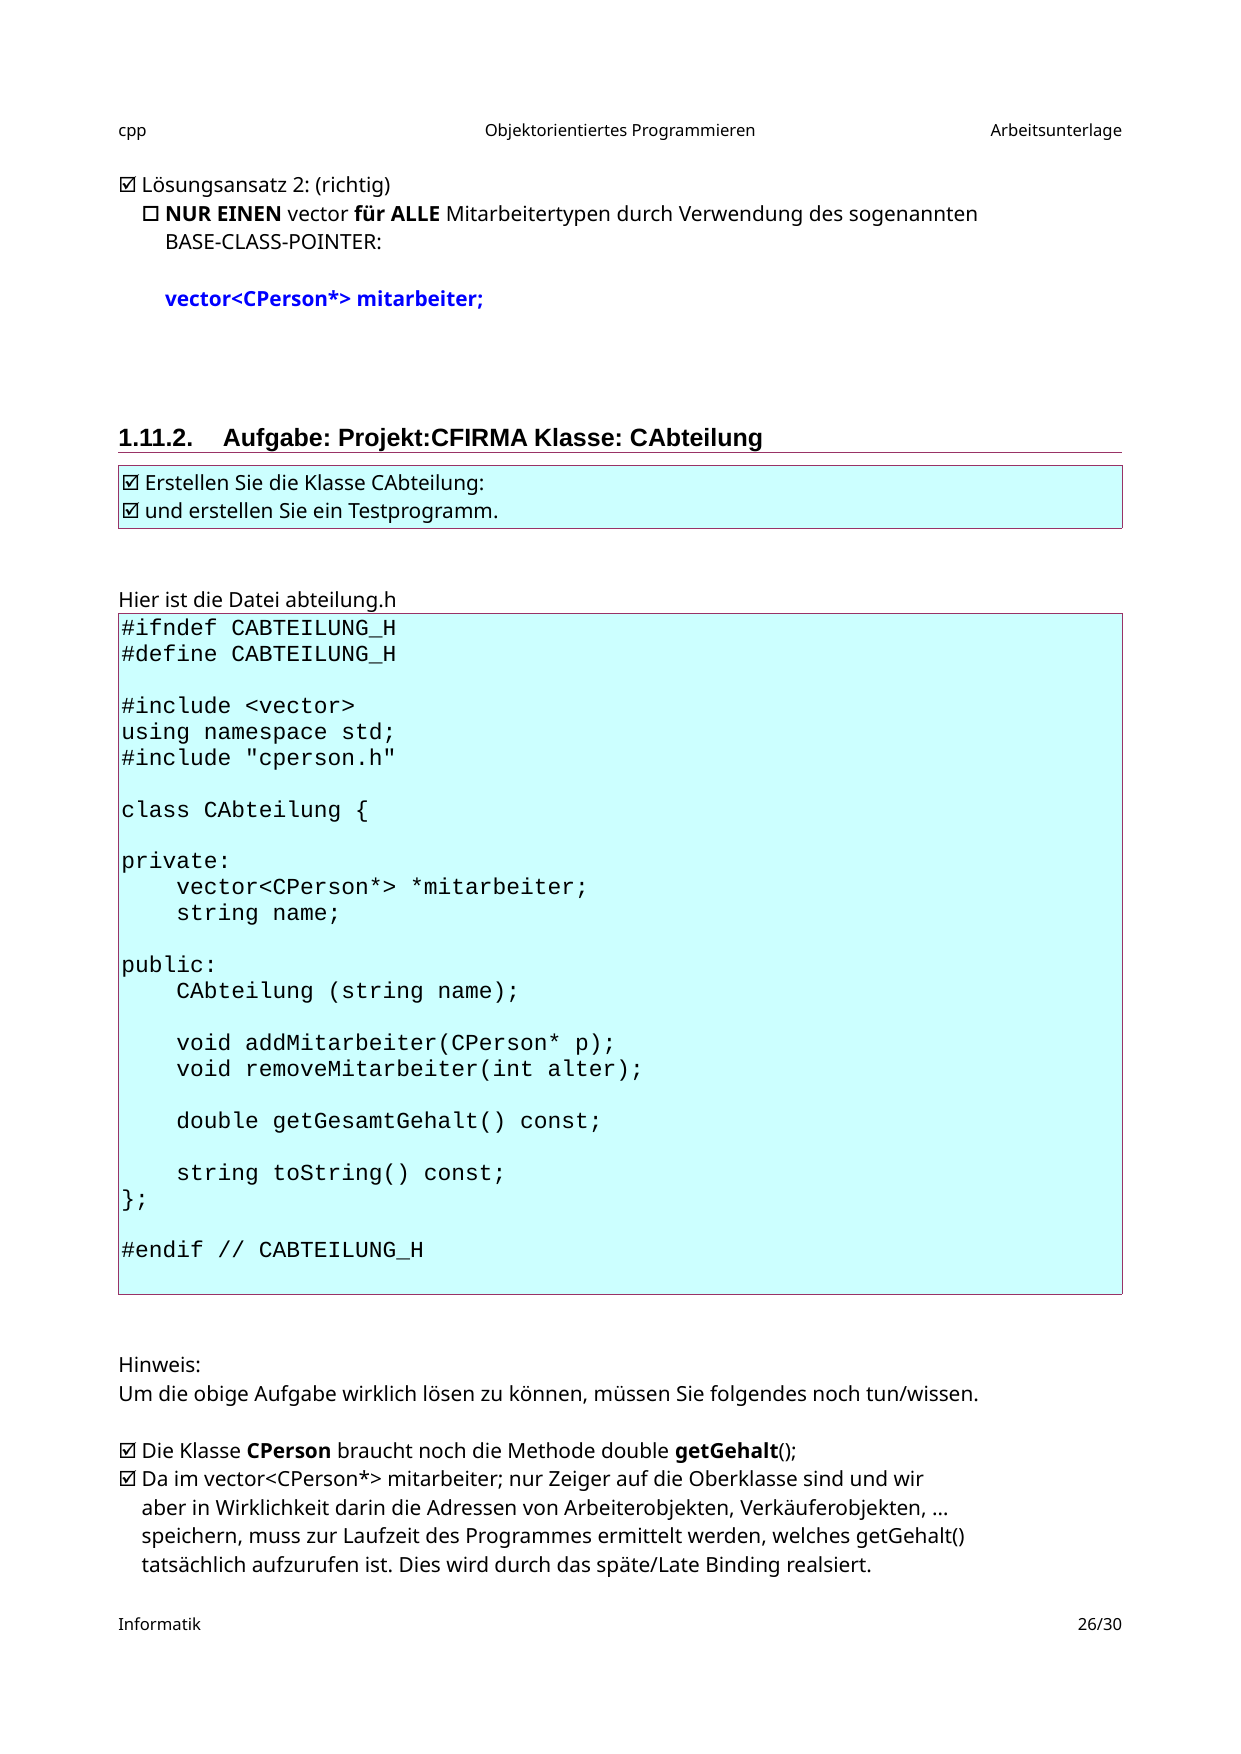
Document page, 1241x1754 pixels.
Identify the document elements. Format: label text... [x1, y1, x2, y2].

list Erstellen Sie die Klasse CAbteilung: [119, 466, 1122, 493]
text vector<CPerson*> *mitarbeiter; [119, 873, 1122, 899]
text #ifndef CABTEILUNG_H [119, 614, 1122, 639]
list Lösungsansatz 2: (richtig) [118, 170, 1122, 199]
list NUR EINEN vector für ALLE Mitarbeitertypen durch Verwendung des sogenannten BASE-CLASS-POINTER: vector<CPerson*> mitarbeiter; [141, 199, 1122, 312]
list Da im vector<CPerson*> mitarbeiter; nur Zeiger auf die Oberklasse sind und wir [118, 1464, 1122, 1493]
text #define CABTEILUNG_H [119, 639, 1122, 665]
text using namespace std; [119, 717, 1122, 743]
text public: [119, 951, 1122, 976]
text Hier ist die Datei abteilung.h [118, 585, 1122, 613]
text #endif // CABTEILUNG_H [119, 1236, 1122, 1262]
text void addMitarbeiter(CPerson* p); [119, 1028, 1122, 1054]
text Um die obige Aufgabe wirklich lösen zu können, müssen Sie folgendes noch tun/wissen. [118, 1379, 1122, 1407]
text class CAbteilung { [119, 795, 1122, 821]
text }; [119, 1184, 1122, 1210]
subtitle Aufgabe: Projekt:CFIRMA Klasse: CAbteilung [118, 423, 1122, 452]
text #include <vector> [119, 691, 1122, 717]
text string name; [119, 899, 1122, 924]
text CAbteilung (string name); [119, 976, 1122, 1002]
text Hinweis: [118, 1351, 1122, 1379]
text #include "cperson.h" [119, 743, 1122, 769]
list Die Klasse CPerson braucht noch die Methode double getGehalt(); [118, 1436, 1122, 1464]
text double getGesamtGehalt() const; [119, 1106, 1122, 1132]
text void removeMitarbeiter(int alter); [119, 1054, 1122, 1080]
text private: [119, 847, 1122, 873]
list speichern, muss zur Laufzeit des Programmes ermittelt werden, welches getGehalt() tatsächlich aufzurufen ist. Dies wird durch das späte/Late Binding realsiert. [118, 1521, 1122, 1578]
list und erstellen Sie ein Testprogramm. [119, 493, 1122, 528]
text string toString() const; [119, 1158, 1122, 1184]
list aber in Wirklichkeit darin die Adressen von Arbeiterobjekten, Verkäuferobjekten, … [118, 1493, 1122, 1521]
